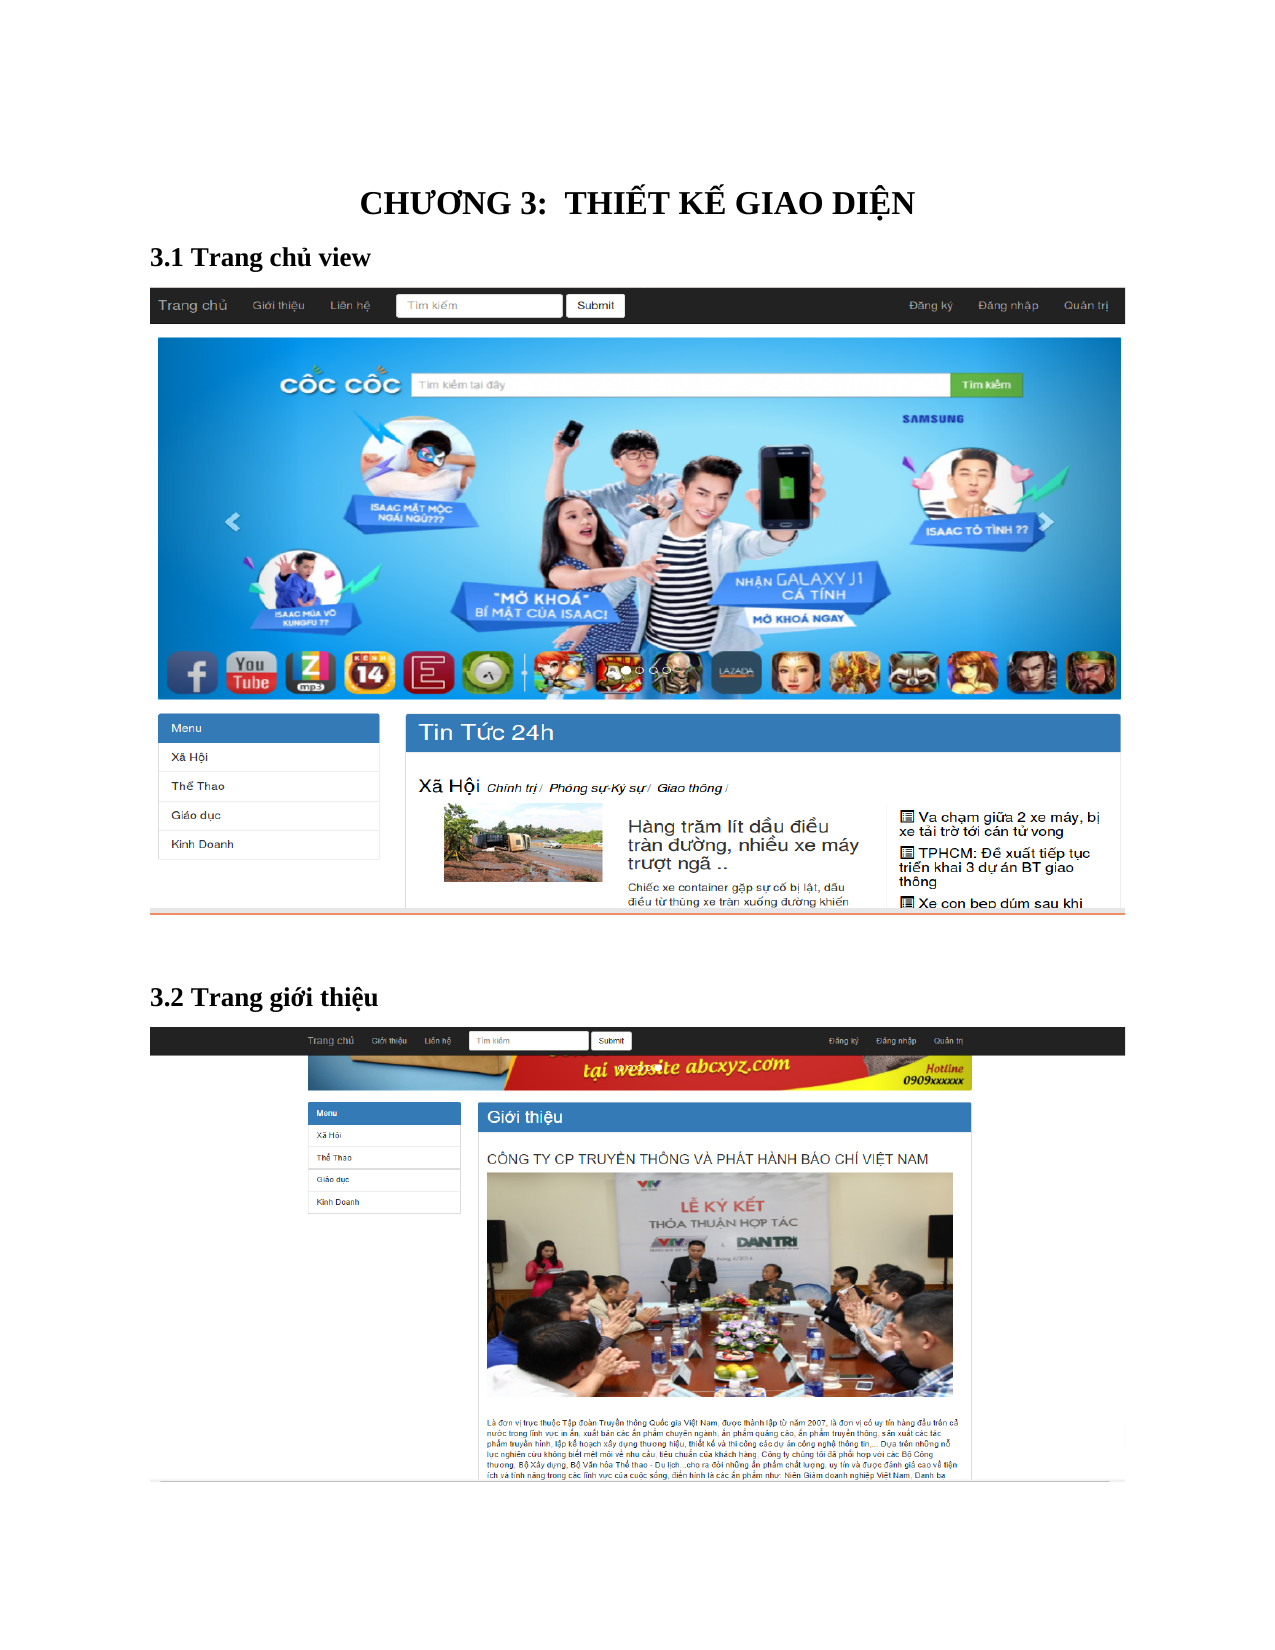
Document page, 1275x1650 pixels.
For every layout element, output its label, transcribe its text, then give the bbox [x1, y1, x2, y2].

subtitle 3.2 Trang giới thiệu [150, 981, 1125, 1012]
subtitle CHƯƠNG 3: THIẾT KẾ GIAO DIỆN [150, 183, 1125, 222]
subtitle 3.1 Trang chủ view [150, 241, 1125, 272]
